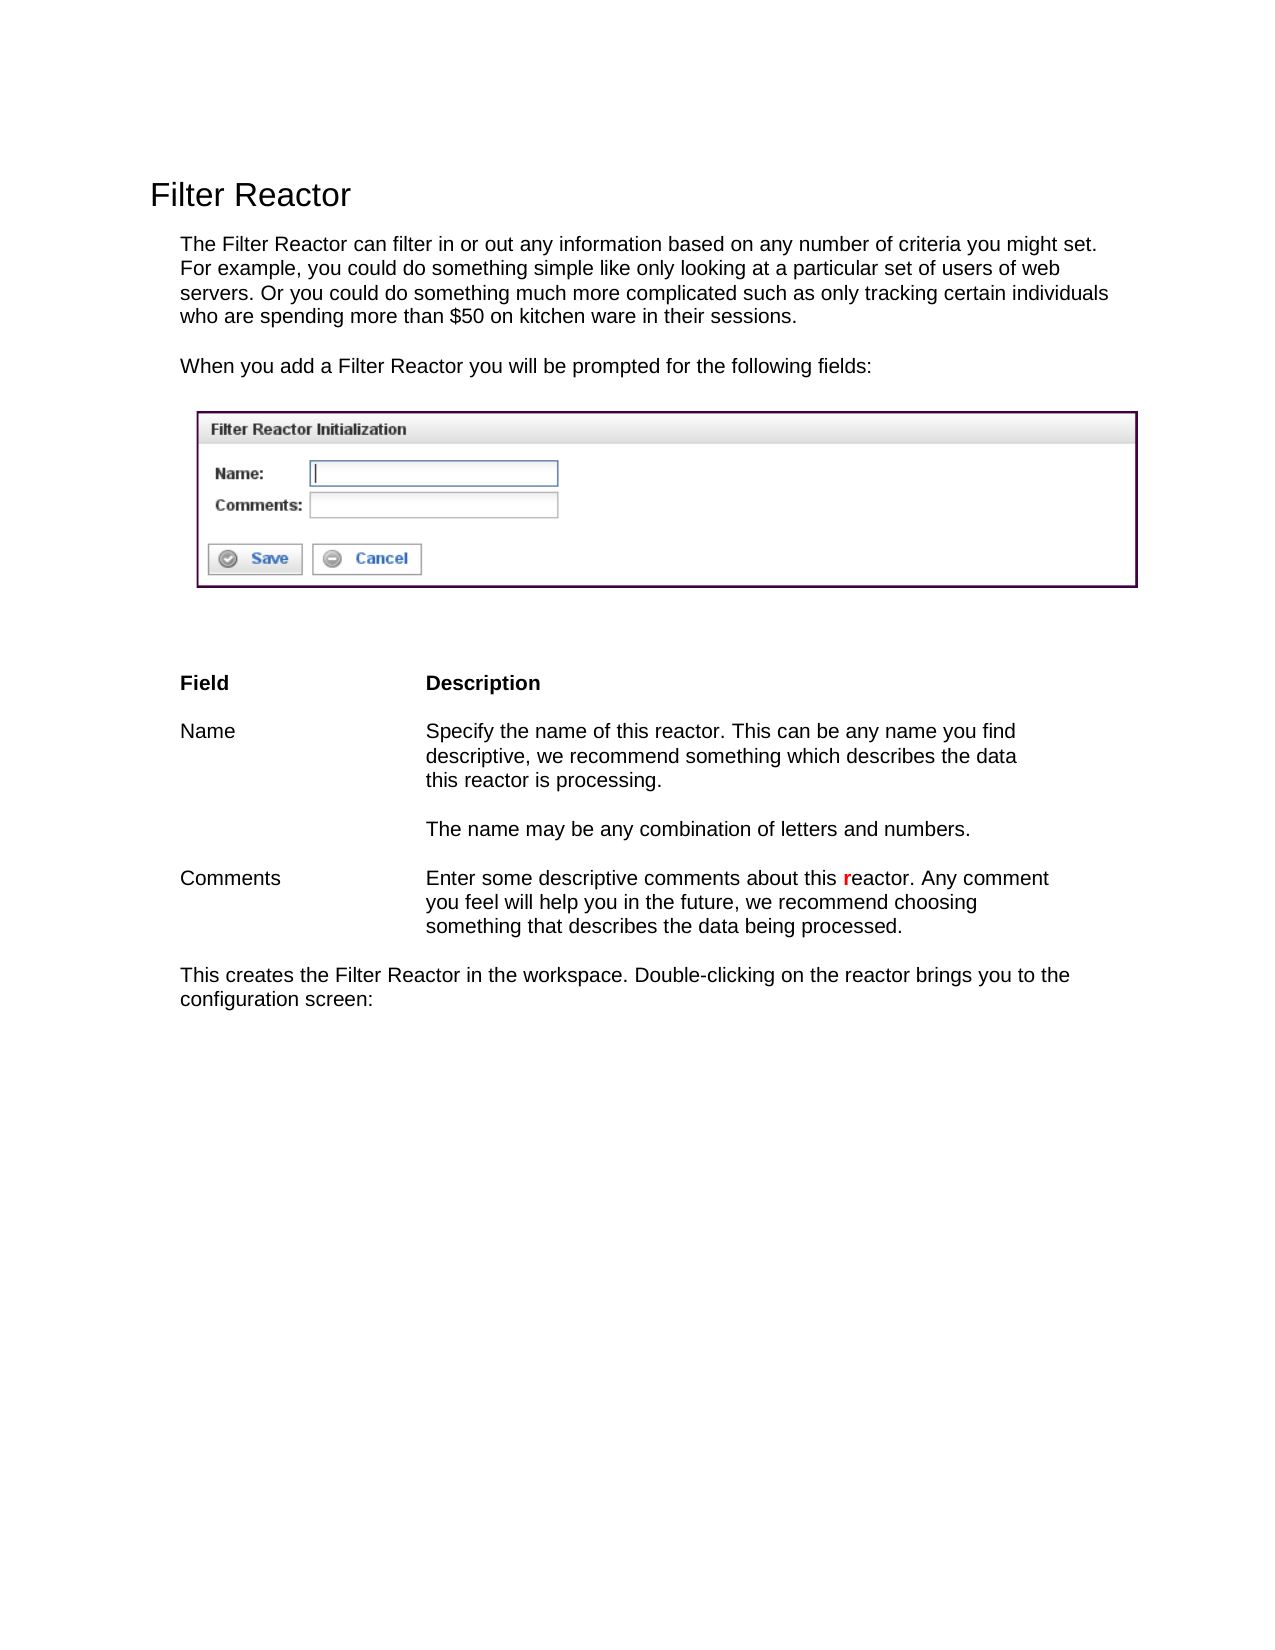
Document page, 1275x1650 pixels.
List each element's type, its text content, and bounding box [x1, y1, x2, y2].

subtitle Filter Reactor [150, 175, 1125, 213]
table_cell Name [139, 707, 384, 853]
table_cell Enter some descriptive comments about this reactor. Any comment you feel will help you in the future, we recommend choosing something that describes the data being processed. [384, 853, 1061, 950]
table_header Description [384, 658, 1061, 707]
table_header Field [139, 658, 384, 707]
table_cell Specify the name of this reactor. This can be any name you find descriptive, we recommend something which describes the data this reactor is processing. The name may be any combination of letters and numbers. [384, 707, 1061, 853]
text When you add a Filter Reactor you will be prompted for the following fields: [180, 353, 1125, 378]
picture [196, 411, 1138, 588]
text This creates the Filter Reactor in the workspace. Double-clicking on the reactor brings you to the configuration screen: [180, 963, 1125, 1011]
text The Filter Reactor can filter in or out any information based on any number of criteria you might set. For example, you could do something simple like only looking at a particular set of users of web servers. Or you could do something much more complicated such as only tracking certain individuals who are spending more than $50 on kitchen ware in their sessions. [180, 232, 1125, 328]
table_cell Comments [139, 853, 384, 950]
